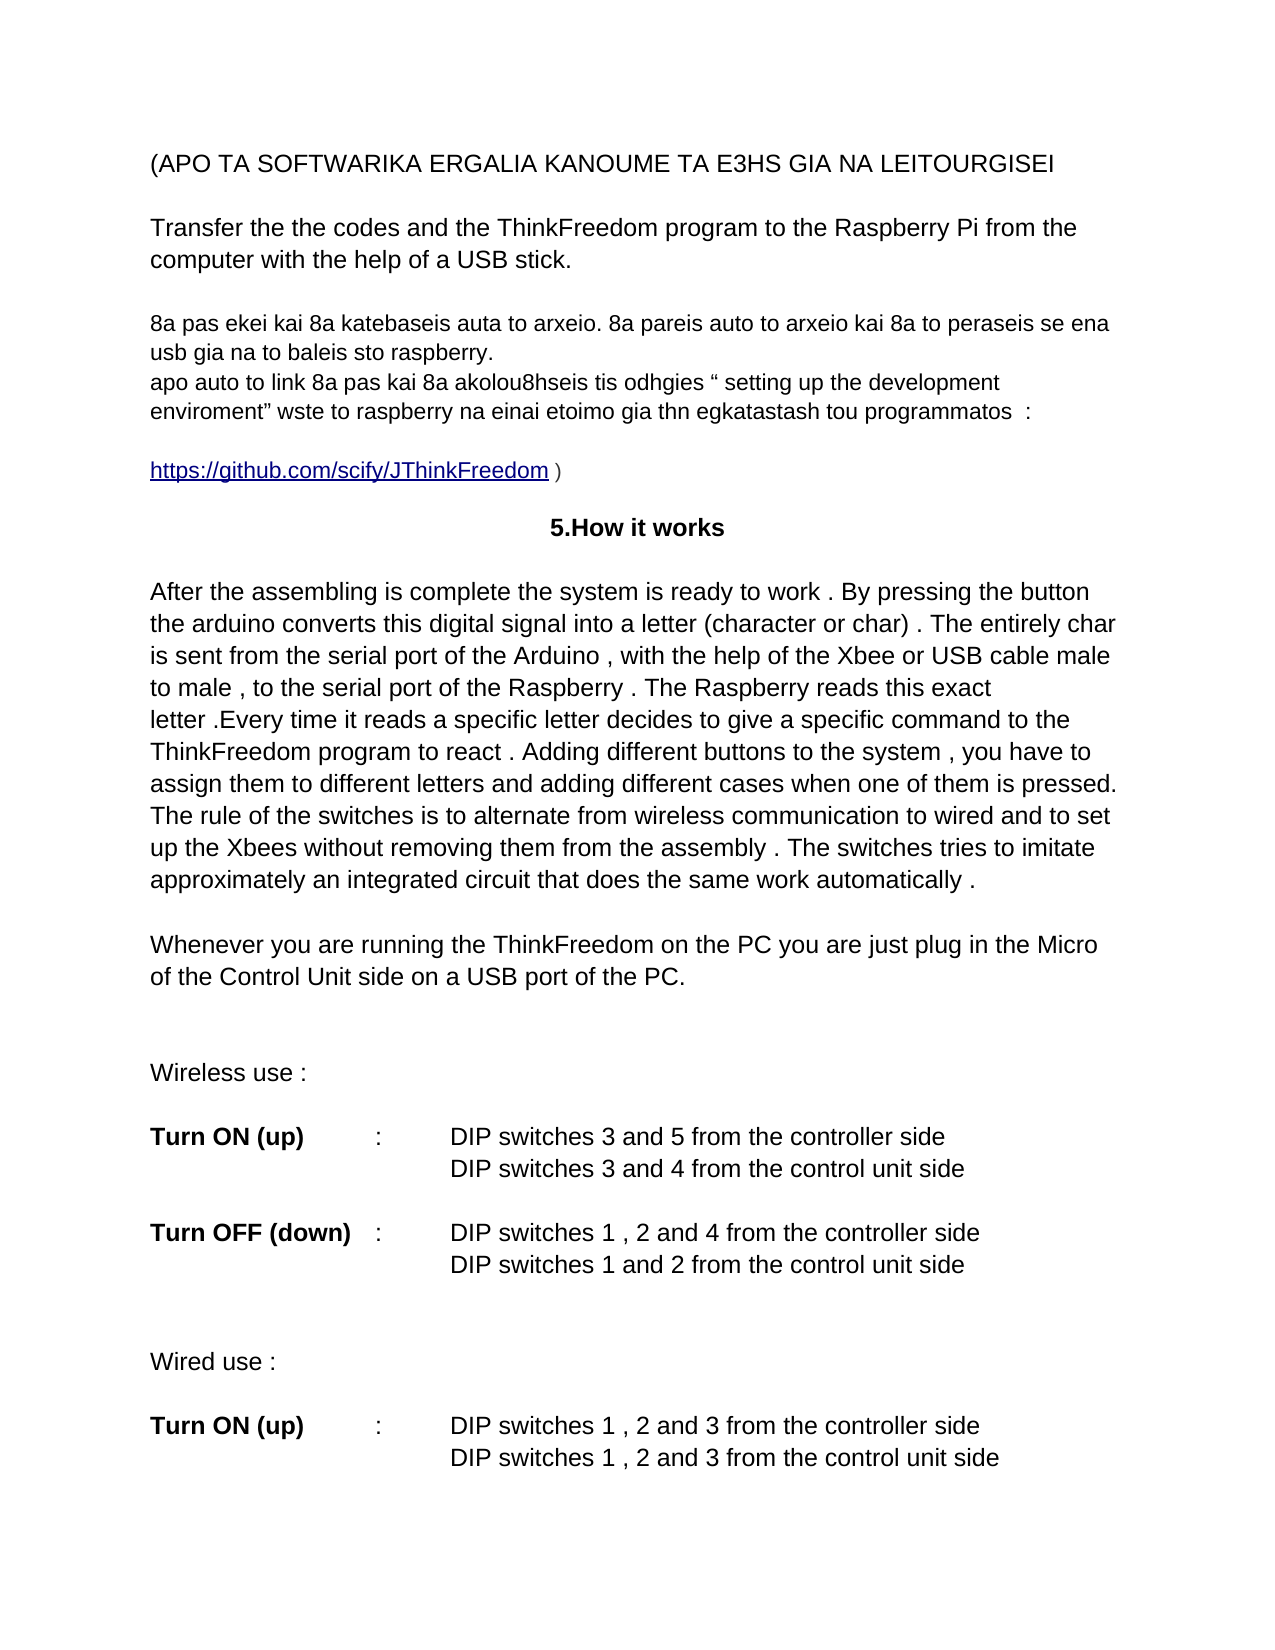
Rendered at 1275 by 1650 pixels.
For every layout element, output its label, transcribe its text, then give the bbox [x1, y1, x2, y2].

text DIP switches 1 , 2 and 3 from the control unit side [375, 1444, 1125, 1472]
text DIP switches 1 and 2 from the control unit side [375, 1251, 1125, 1279]
text Wireless use : [150, 1059, 1125, 1087]
text DIP switches 3 and 4 from the control unit side [150, 1155, 1125, 1183]
text After the assembling is complete the system is ready to work . By pressing the button the arduino converts this digital signal into a letter (character or char) . The entirely char is sent from the serial port of the Arduino , with the help of the Xbee or USB cable male to male , to the serial port of the Raspberry . The Raspberry reads this exact letter .Every time it reads a specific letter decides to give a specific command to the ThinkFreedom program to react . Adding different buttons to the system , you have to assign them to different letters and adding different cases when one of them is pressed. The rule of the switches is to alternate from wireless communication to wired and to set up the Xbees without removing them from the assembly . The switches tries to imitate approximately an integrated circuit that does the same work automatically . [150, 577, 1125, 894]
text Whenever you are running the ThinkFreedom on the PC you are just plug in the Micro of the Control Unit side on a USB port of the PC. [150, 930, 1125, 990]
text 5.How it works [150, 513, 1125, 541]
text (APO TA SOFTWARIKA ERGALIA KANOUME TA E3HS GIA NA LEITOURGISEI [150, 150, 1125, 178]
text Wired use : [150, 1347, 1125, 1375]
text 8a pas ekei kai 8a katebaseis auta to arxeio. 8a pareis auto to arxeio kai 8a to peraseis se ena usb gia na to baleis sto raspberry. [150, 310, 1125, 365]
text Turn ON (up) : DIP switches 1 , 2 and 3 from the controller side [150, 1412, 1125, 1439]
text Turn OFF (down) : DIP switches 1 , 2 and 4 from the controller side [150, 1219, 1125, 1247]
text apo auto to link 8a pas kai 8a akolou8hseis tis odhgies “ setting up the development enviroment” wste to raspberry na einai etoimo gia thn egkatastash tou programmatos : [150, 369, 1125, 424]
text https://github.com/scify/JThinkFreedom ) [150, 457, 1125, 483]
text Transfer the the codes and the ThinkFreedom program to the Raspberry Pi from the computer with the help of a USB stick. [150, 214, 1125, 274]
text Turn ON (up) : DIP switches 3 and 5 from the controller side [150, 1123, 1125, 1151]
